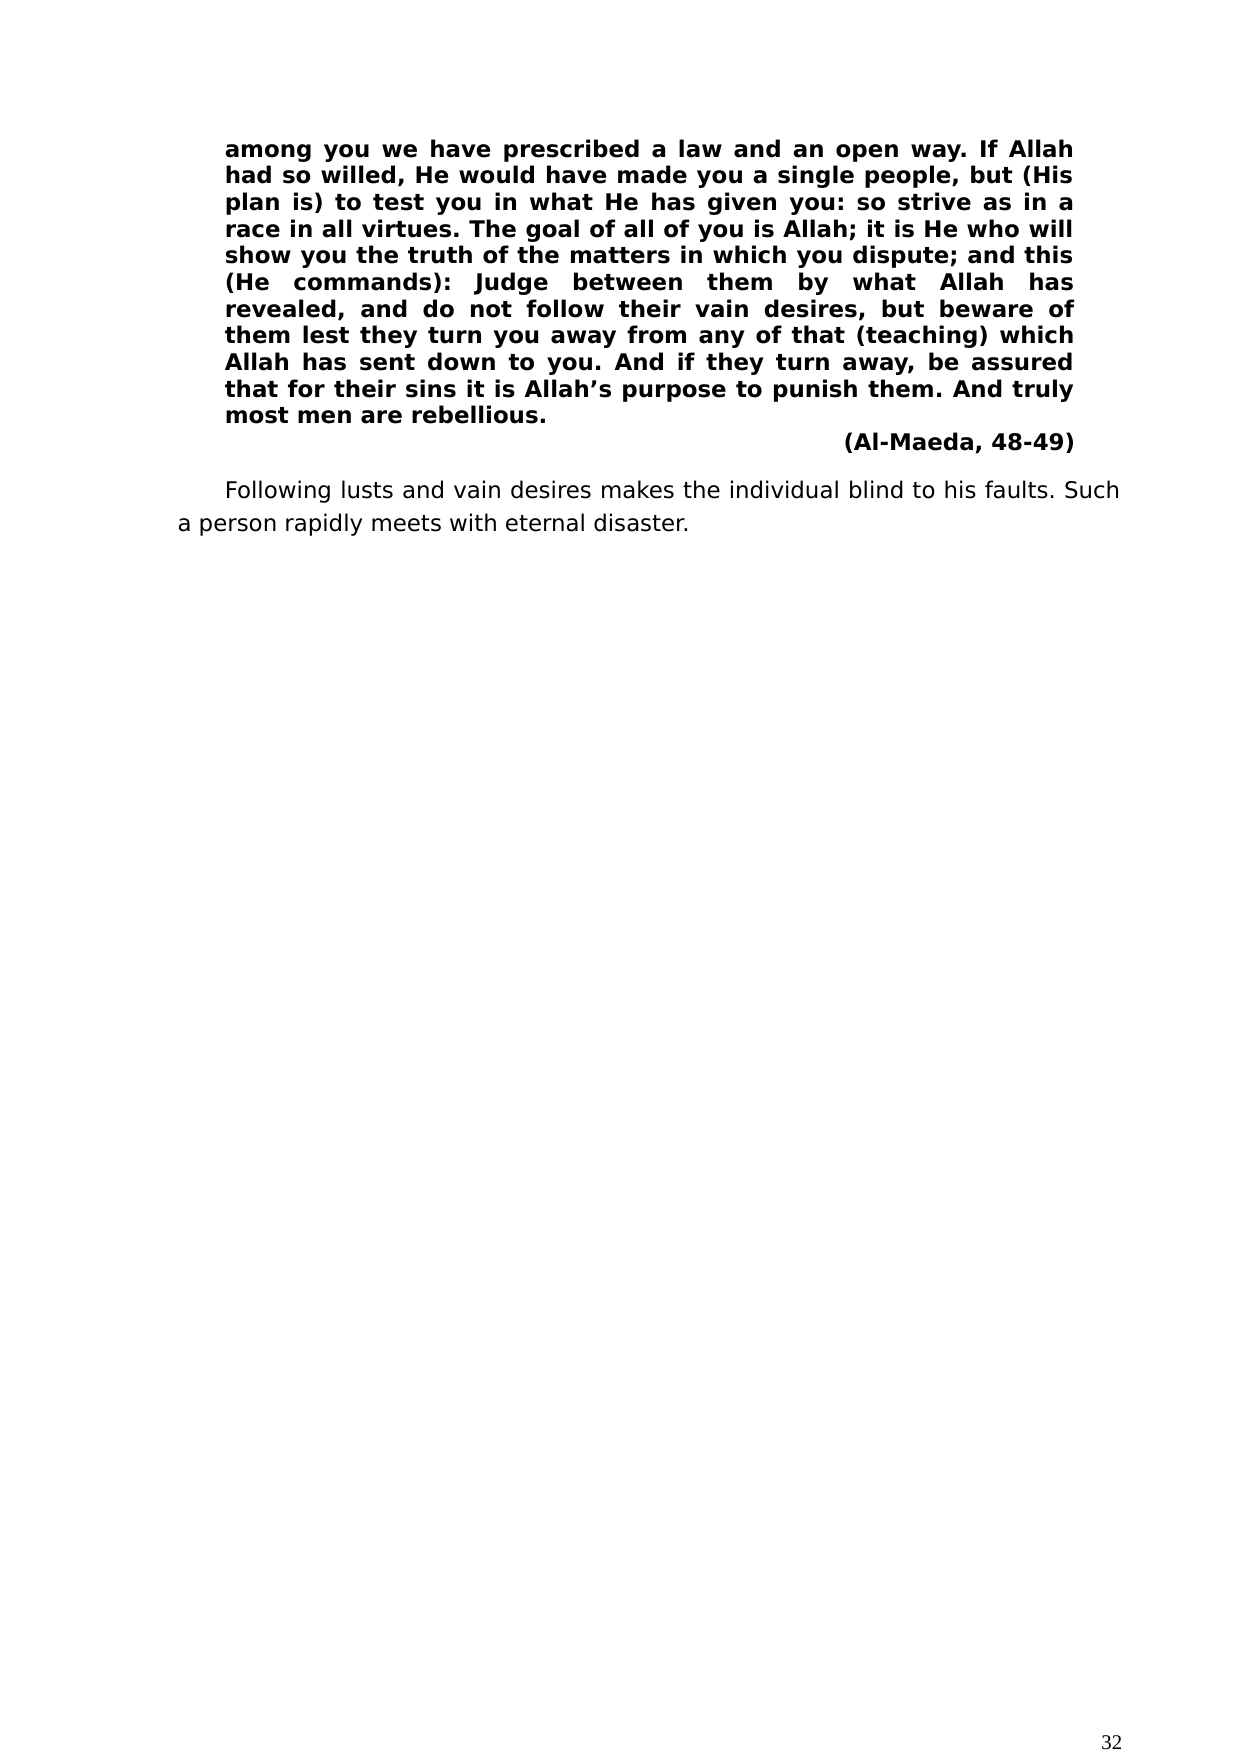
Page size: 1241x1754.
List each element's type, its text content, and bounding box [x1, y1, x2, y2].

text among you we have prescribed a law and an open way. If Allah had so willed, He would have made you a single people, but (His plan is) to test you in what He has given you: so strive as in a race in all virtues. The goal of all of you is Allah; it is He who will show you the truth of the matters in which you dispute; and this (He commands): Judge between them by what Allah has revealed, and do not follow their vain desires, but beware of them lest they turn you away from any of that (teaching) which Allah has sent down to you. And if they turn away, be assured that for their sins it is Allah’s purpose to punish them. And truly most men are rebellious. [224, 136, 1075, 429]
text Following lusts and vain desires makes the individual blind to his faults. Such a person rapidly meets with eternal disaster. [177, 471, 1122, 537]
text (Al-Maeda, 48-49) [224, 429, 1075, 456]
